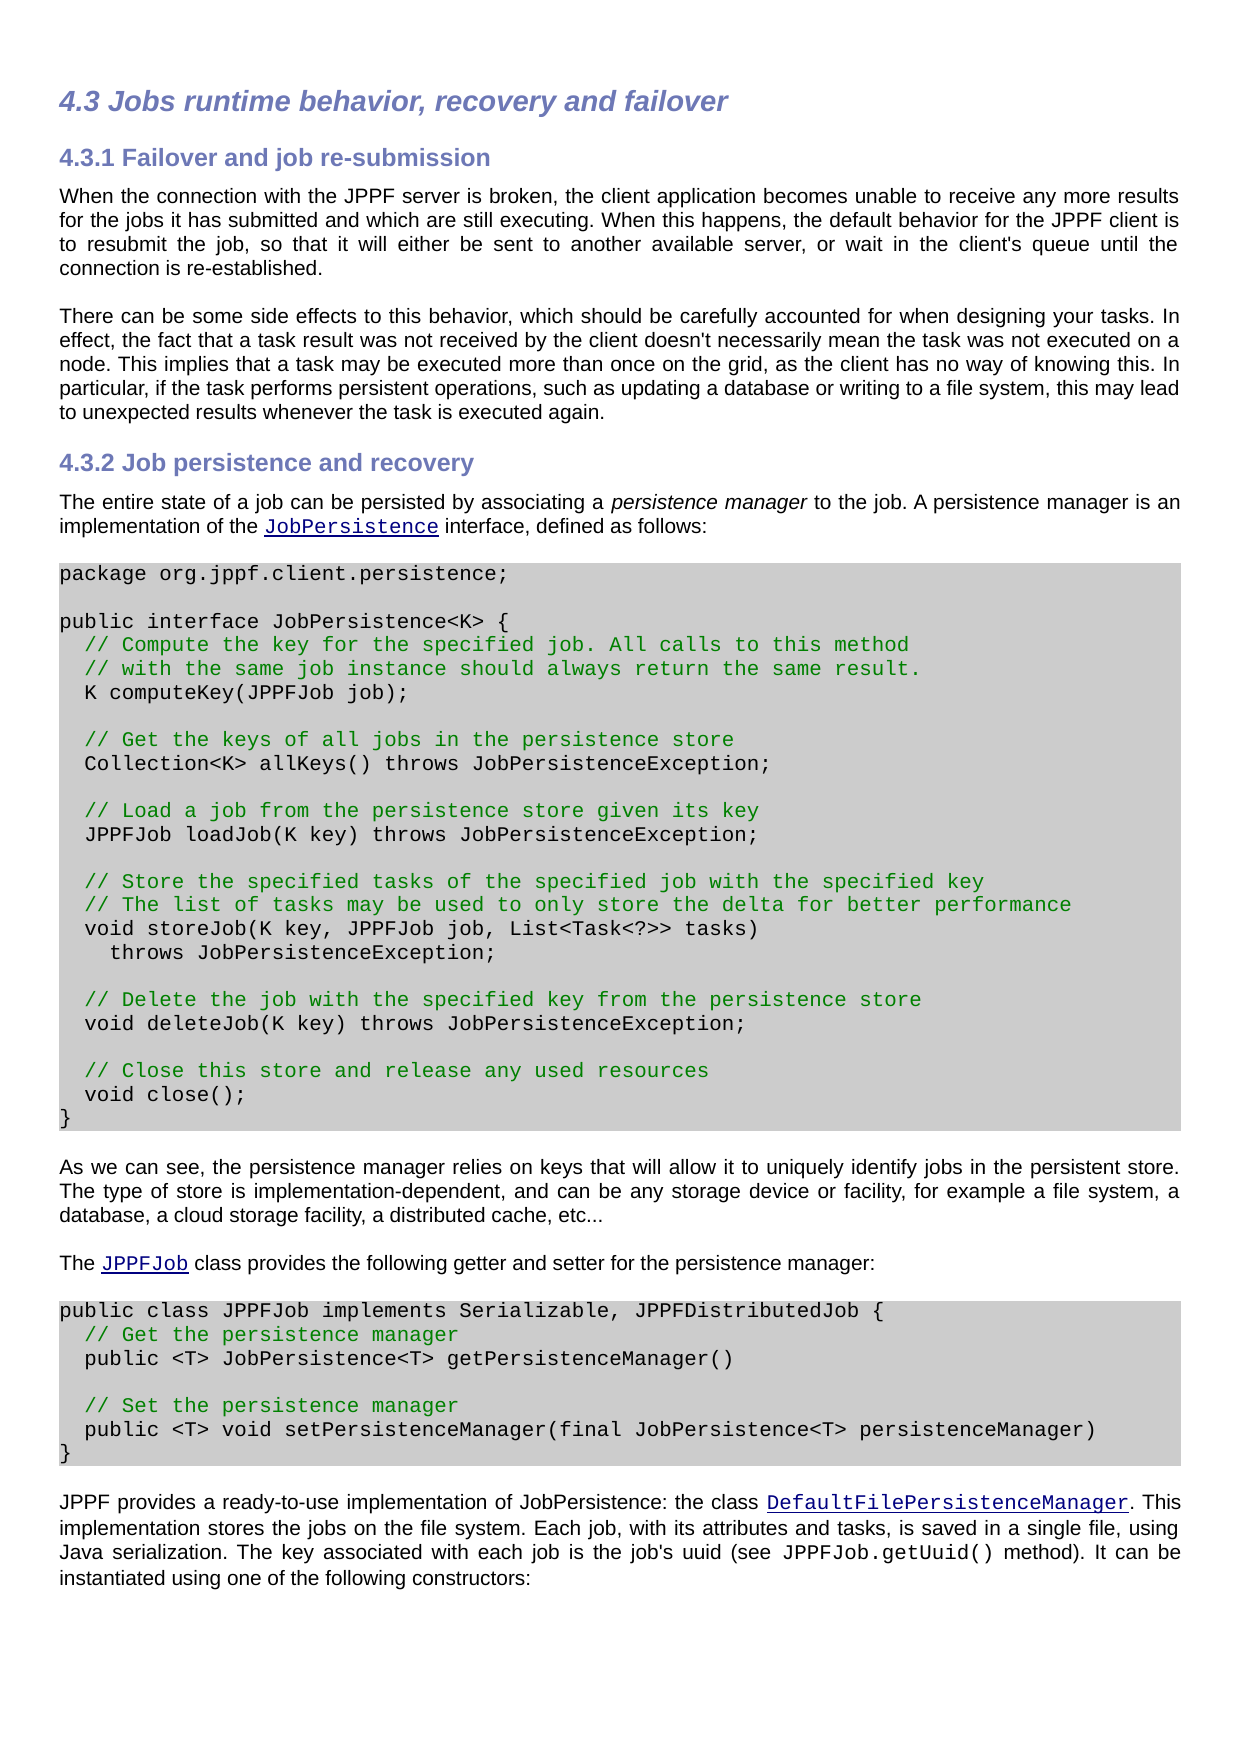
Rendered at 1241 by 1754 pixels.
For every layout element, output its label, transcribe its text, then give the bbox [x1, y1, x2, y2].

text void close(); [59, 1084, 1181, 1107]
text // Get the keys of all jobs in the persistence store [59, 729, 1181, 753]
text public <T> JobPersistence<T> getPersistenceManager() [59, 1348, 1181, 1371]
text void deleteJob(K key) throws JobPersistenceException; [59, 1013, 1181, 1036]
text // Load a job from the persistence store given its key [59, 800, 1181, 823]
text K computeKey(JPPFJob job); [59, 682, 1181, 705]
text // Compute the key for the specified job. All calls to this method [59, 634, 1181, 658]
text // Close this store and release any used resources [59, 1060, 1181, 1084]
text // Store the specified tasks of the specified job with the specified key [59, 871, 1181, 894]
text // Get the persistence manager [59, 1324, 1181, 1348]
text // Set the persistence manager [59, 1395, 1181, 1419]
text package org.jppf.client.persistence; [59, 563, 1181, 587]
text JPPF provides a ready-to-use implementation of JobPersistence: the class DefaultFilePersistenceManager. This implementation stores the jobs on the file system. Each job, with its attributes and tasks, is saved in a single file, using Java serialization. The key associated with each job is the job's uuid (see JPPFJob.getUuid() method). It can be instantiated using one of the following constructors: [59, 1490, 1181, 1589]
subtitle Failover and job re-submission [59, 143, 1181, 171]
text void storeJob(K key, JPPFJob job, List<Task<?>> tasks) [59, 918, 1181, 942]
text public class JPPFJob implements Serializable, JPPFDistributedJob { [59, 1301, 1181, 1324]
text The JPPFJob class provides the following getter and setter for the persistence manager: [59, 1251, 1181, 1277]
text // The list of tasks may be used to only store the delta for better performance [59, 894, 1181, 918]
text // Delete the job with the specified key from the persistence store [59, 989, 1181, 1013]
text } [59, 1442, 1181, 1466]
text throws JobPersistenceException; [59, 942, 1181, 965]
subtitle Job persistence and recovery [59, 448, 1181, 477]
text public <T> void setPersistenceManager(final JobPersistence<T> persistenceManager) [59, 1419, 1181, 1442]
subtitle Jobs runtime behavior, recovery and failover [59, 84, 1181, 118]
text // with the same job instance should always return the same result. [59, 658, 1181, 682]
text The entire state of a job can be persisted by associating a persistence manager to the job. A persistence manager is an implementation of the JobPersistence interface, defined as follows: [59, 490, 1181, 539]
text JPPFJob loadJob(K key) throws JobPersistenceException; [59, 823, 1181, 847]
text There can be some side effects to this behavior, which should be carefully accounted for when designing your tasks. In effect, the fact that a task result was not received by the client doesn't necessarily mean the task was not executed on a node. This implies that a task may be executed more than once on the grid, as the client has no way of knowing this. In particular, if the task performs persistent operations, such as updating a database or writing to a file system, this may lead to unexpected results whenever the task is executed again. [59, 304, 1181, 423]
text As we can see, the persistence manager relies on keys that will allow it to uniquely identify jobs in the persistent store. The type of store is implementation-dependent, and can be any storage device or facility, for example a file system, a database, a cloud storage facility, a distributed cache, etc... [59, 1155, 1181, 1227]
text Collection<K> allKeys() throws JobPersistenceException; [59, 753, 1181, 776]
text } [59, 1107, 1181, 1131]
text public interface JobPersistence<K> { [59, 611, 1181, 634]
text When the connection with the JPPF server is broken, the client application becomes unable to receive any more results for the jobs it has submitted and which are still executing. When this happens, the default behavior for the JPPF client is to resubmit the job, so that it will either be sent to another available server, or wait in the client's queue until the connection is re-established. [59, 184, 1181, 280]
